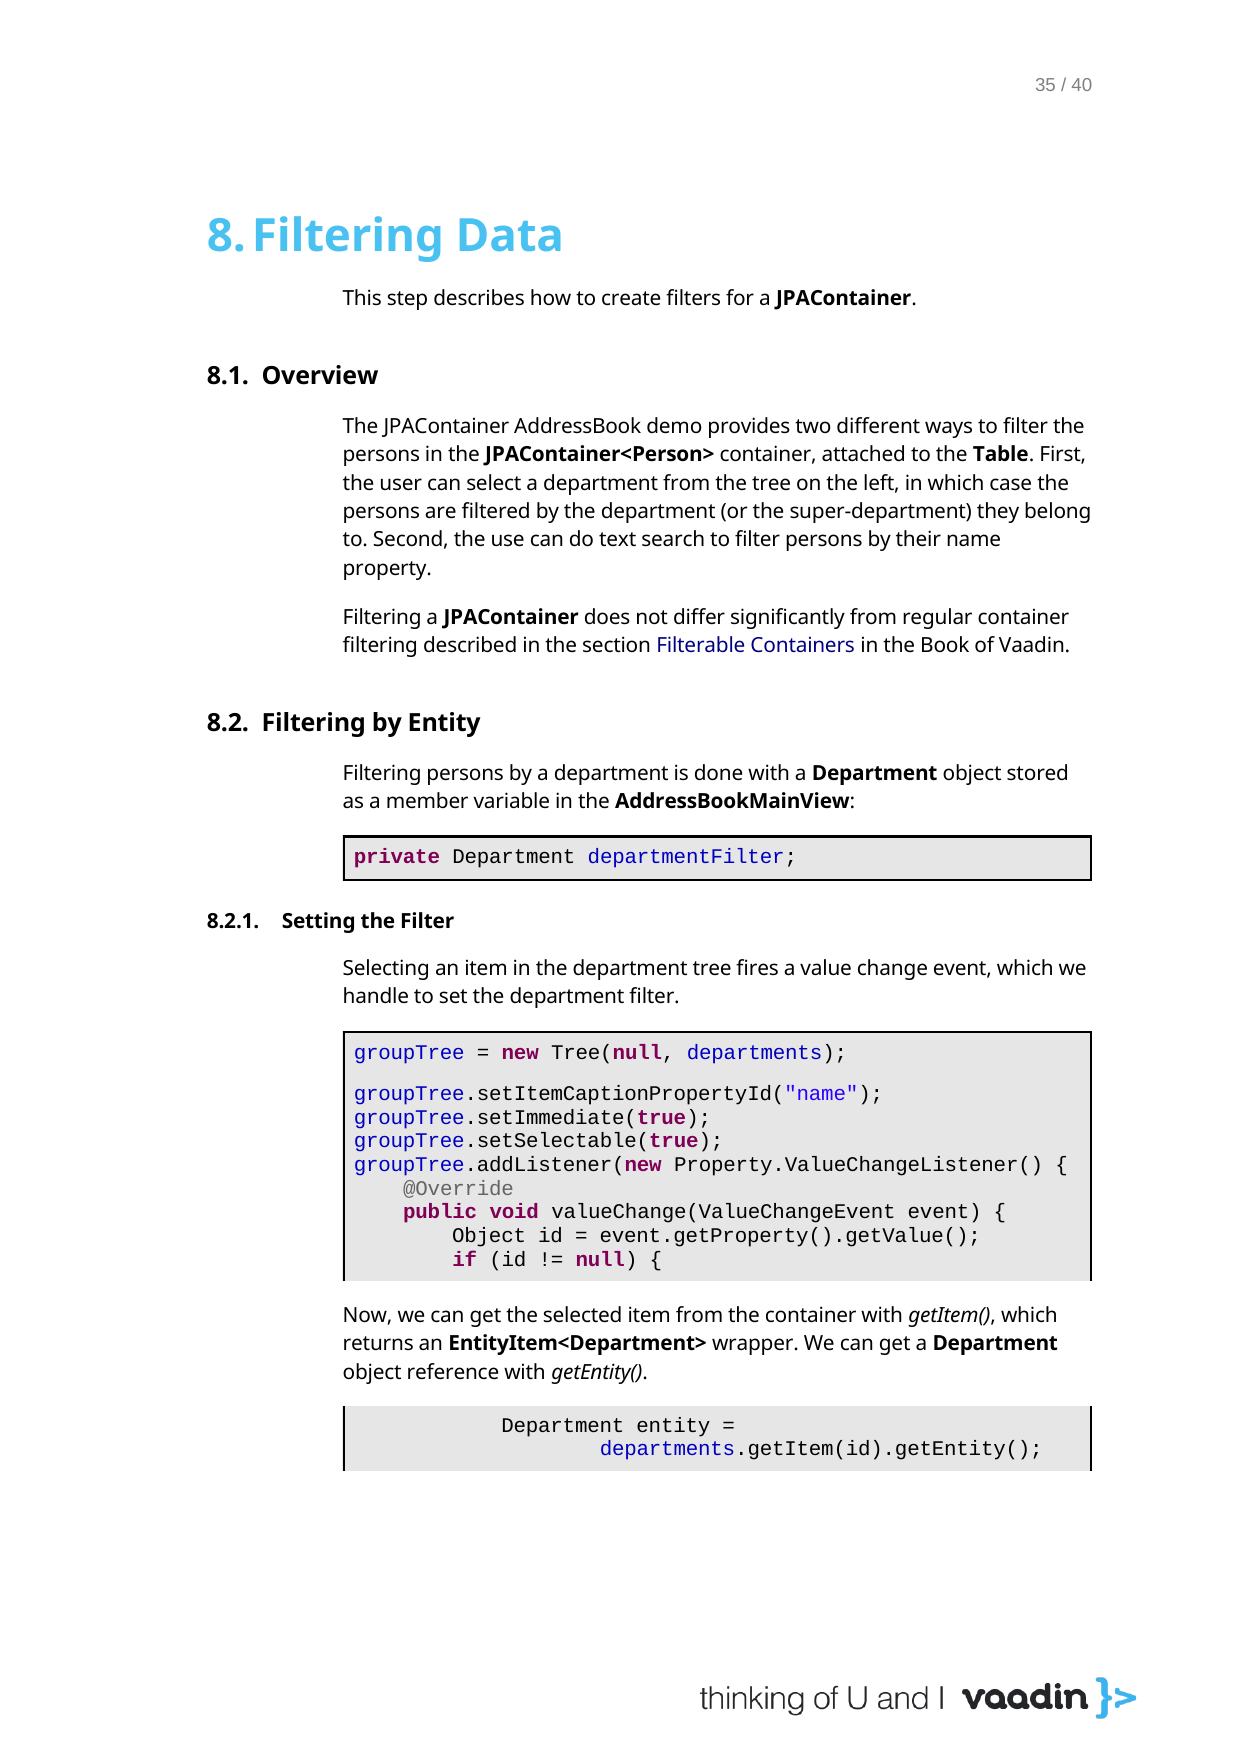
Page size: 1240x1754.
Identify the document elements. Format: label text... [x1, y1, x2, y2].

subtitle Filtering Data [207, 202, 1092, 264]
text groupTree.setSelectable(true); [345, 1130, 1090, 1154]
picture [699, 1673, 1139, 1721]
text groupTree.addListener(new Property.ValueChangeListener() { [345, 1154, 1090, 1178]
text departments.getItem(id).getEntity(); [345, 1438, 1090, 1471]
subtitle Filtering by Entity [207, 705, 1092, 739]
text groupTree = new Tree(null, departments); [345, 1033, 1090, 1074]
text groupTree.setImmediate(true); [345, 1107, 1090, 1130]
list Now, we can get the selected item from the container with getItem(), which returns an EntityItem<Department> wrapper. We can get a Department object reference with getEntity(). [342, 1300, 1092, 1385]
text @Override [345, 1178, 1090, 1201]
text The JPAContainer AddressBook demo provides two different ways to filter the persons in the JPAContainer<Person> container, attached to the Table. First, the user can select a department from the tree on the left, in which case the persons are filtered by the department (or the super-department) they belong to. Second, the use can do text search to filter persons by their name property. [342, 411, 1092, 581]
text groupTree.setItemCaptionPropertyId("name"); [345, 1074, 1090, 1107]
list Filtering persons by a department is done with a Department object stored as a member variable in the AddressBookMainView: [342, 758, 1092, 815]
subtitle Overview [207, 358, 1092, 392]
text private Department departmentFilter; [345, 838, 1090, 879]
text This step describes how to create filters for a JPAContainer. [342, 283, 1092, 312]
list Selecting an item in the department tree fires a value change event, which we handle to set the department filter. [342, 953, 1092, 1010]
text Filtering a JPAContainer does not differ significantly from regular container filtering described in the section Filterable Containers in the Book of Vaadin. [342, 602, 1092, 659]
text Department entity = [345, 1406, 1090, 1438]
text public void valueChange(ValueChangeEvent event) { [345, 1201, 1090, 1225]
subtitle Setting the Filter [207, 906, 1092, 934]
text Object id = event.getProperty().getValue(); [345, 1225, 1090, 1248]
text if (id != null) { [345, 1248, 1090, 1281]
